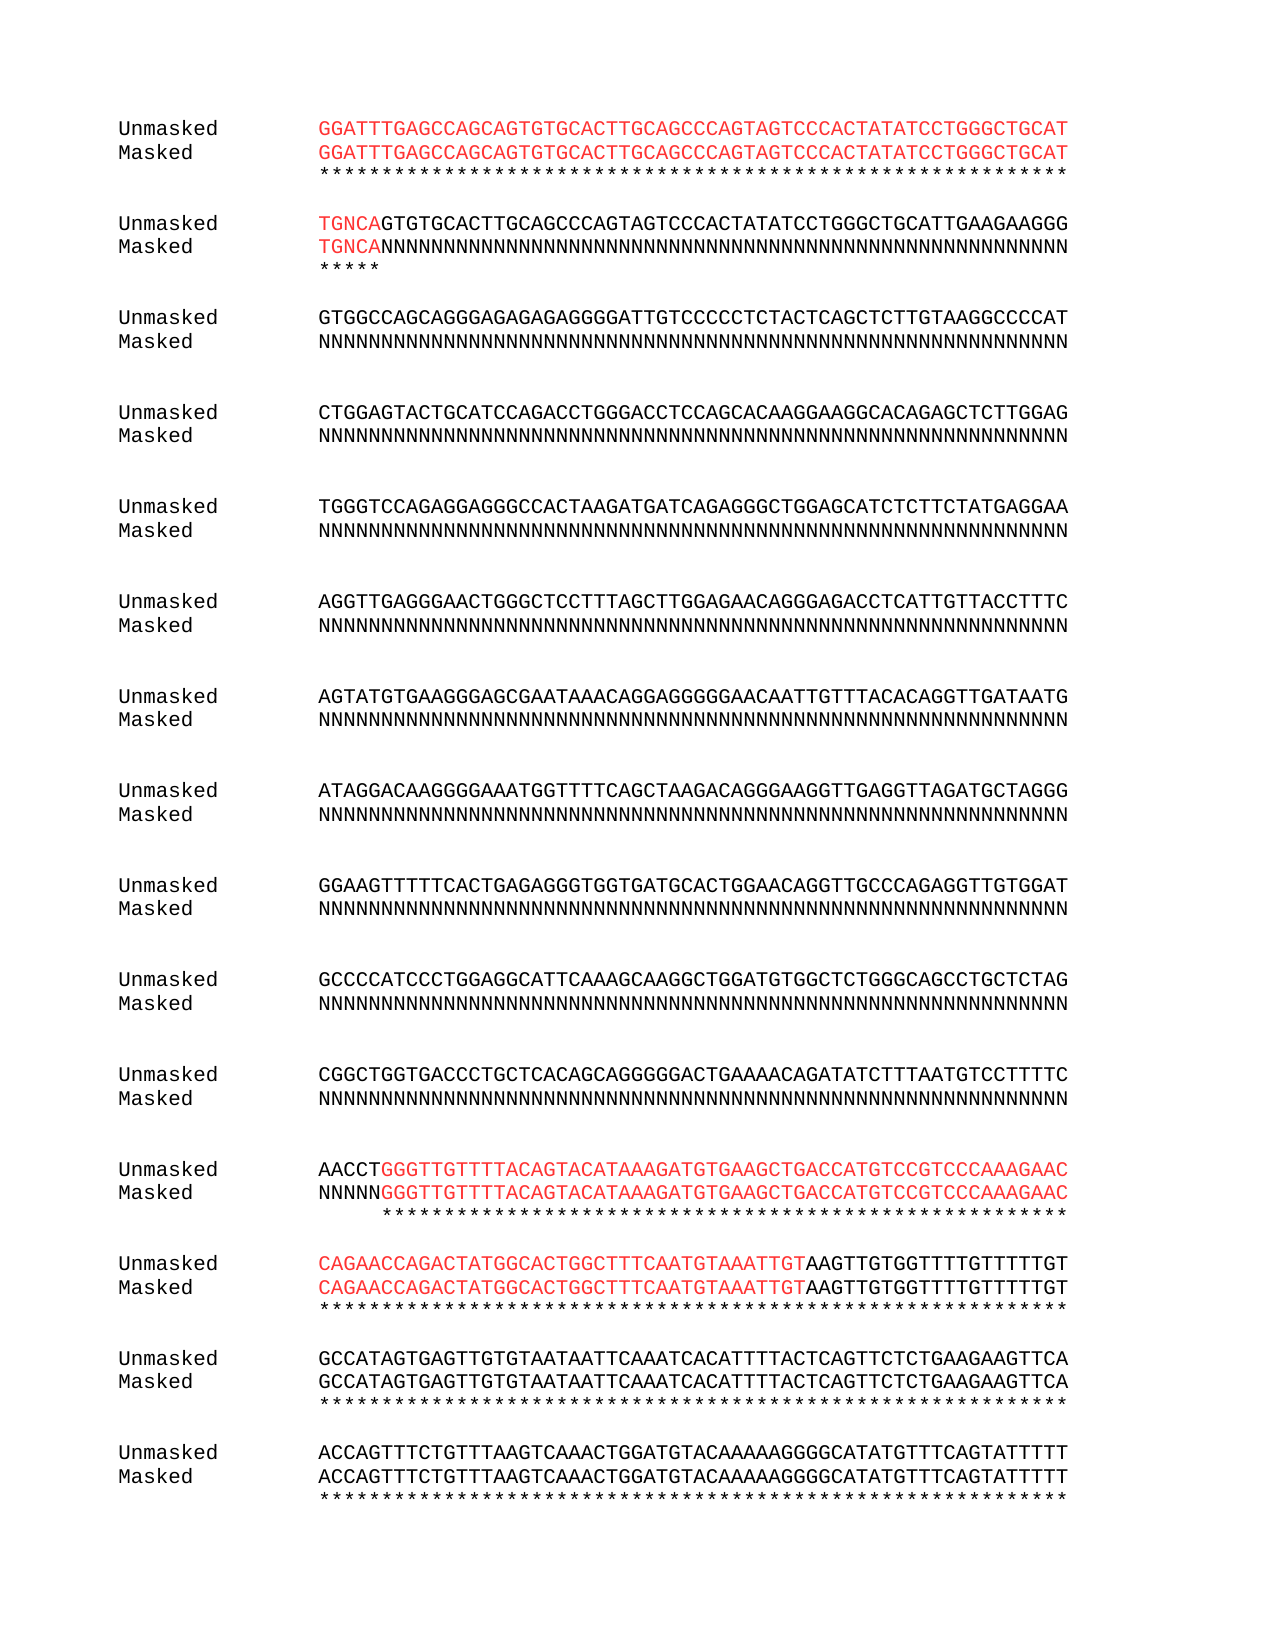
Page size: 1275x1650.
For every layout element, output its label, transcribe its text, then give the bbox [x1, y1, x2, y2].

text Unmasked AGGTTGAGGGAACTGGGCTCCTTTAGCTTGGAGAACAGGGAGACCTCATTGTTACCTTTC [118, 591, 1157, 615]
text Masked NNNNNNNNNNNNNNNNNNNNNNNNNNNNNNNNNNNNNNNNNNNNNNNNNNNNNNNNNNNN [118, 520, 1157, 544]
text Masked NNNNNGGGTTGTTTTACAGTACATAAAGATGTGAAGCTGACCATGTCCGTCCCAAAGAAC [118, 1182, 1157, 1206]
text Unmasked TGGGTCCAGAGGAGGGCCACTAAGATGATCAGAGGGCTGGAGCATCTCTTCTATGAGGAA [118, 496, 1157, 520]
text Masked GGATTTGAGCCAGCAGTGTGCACTTGCAGCCCAGTAGTCCCACTATATCCTGGGCTGCAT [118, 142, 1157, 165]
text Masked TGNCANNNNNNNNNNNNNNNNNNNNNNNNNNNNNNNNNNNNNNNNNNNNNNNNNNNNNNN [118, 236, 1157, 260]
text ************************************************************ [118, 1489, 1157, 1513]
text Unmasked CAGAACCAGACTATGGCACTGGCTTTCAATGTAAATTGTAAGTTGTGGTTTTGTTTTTGT [118, 1253, 1157, 1277]
text Unmasked GGAAGTTTTTCACTGAGAGGGTGGTGATGCACTGGAACAGGTTGCCCAGAGGTTGTGGAT [118, 875, 1157, 898]
text Unmasked GCCCCATCCCTGGAGGCATTCAAAGCAAGGCTGGATGTGGCTCTGGGCAGCCTGCTCTAG [118, 969, 1157, 993]
text Unmasked GTGGCCAGCAGGGAGAGAGAGGGGATTGTCCCCCTCTACTCAGCTCTTGTAAGGCCCCAT [118, 307, 1157, 331]
text Masked NNNNNNNNNNNNNNNNNNNNNNNNNNNNNNNNNNNNNNNNNNNNNNNNNNNNNNNNNNNN [118, 709, 1157, 733]
text Masked NNNNNNNNNNNNNNNNNNNNNNNNNNNNNNNNNNNNNNNNNNNNNNNNNNNNNNNNNNNN [118, 615, 1157, 638]
text Unmasked GCCATAGTGAGTTGTGTAATAATTCAAATCACATTTTACTCAGTTCTCTGAAGAAGTTCA [118, 1348, 1157, 1371]
text Masked NNNNNNNNNNNNNNNNNNNNNNNNNNNNNNNNNNNNNNNNNNNNNNNNNNNNNNNNNNNN [118, 331, 1157, 354]
text Unmasked ATAGGACAAGGGGAAATGGTTTTCAGCTAAGACAGGGAAGGTTGAGGTTAGATGCTAGGG [118, 780, 1157, 804]
text ************************************************************ [118, 1300, 1157, 1324]
text Unmasked AGTATGTGAAGGGAGCGAATAAACAGGAGGGGGAACAATTGTTTACACAGGTTGATAATG [118, 686, 1157, 709]
text ************************************************************ [118, 1395, 1157, 1419]
text Masked ACCAGTTTCTGTTTAAGTCAAACTGGATGTACAAAAAGGGGCATATGTTTCAGTATTTTT [118, 1466, 1157, 1489]
text Masked GCCATAGTGAGTTGTGTAATAATTCAAATCACATTTTACTCAGTTCTCTGAAGAAGTTCA [118, 1371, 1157, 1395]
text Masked NNNNNNNNNNNNNNNNNNNNNNNNNNNNNNNNNNNNNNNNNNNNNNNNNNNNNNNNNNNN [118, 804, 1157, 827]
text ******************************************************* [118, 1206, 1157, 1229]
text ***** [118, 260, 1157, 284]
text Unmasked TGNCAGTGTGCACTTGCAGCCCAGTAGTCCCACTATATCCTGGGCTGCATTGAAGAAGGG [118, 213, 1157, 236]
text Masked CAGAACCAGACTATGGCACTGGCTTTCAATGTAAATTGTAAGTTGTGGTTTTGTTTTTGT [118, 1277, 1157, 1300]
text Masked NNNNNNNNNNNNNNNNNNNNNNNNNNNNNNNNNNNNNNNNNNNNNNNNNNNNNNNNNNNN [118, 1088, 1157, 1111]
text Unmasked CTGGAGTACTGCATCCAGACCTGGGACCTCCAGCACAAGGAAGGCACAGAGCTCTTGGAG [118, 402, 1157, 426]
text Unmasked CGGCTGGTGACCCTGCTCACAGCAGGGGGACTGAAAACAGATATCTTTAATGTCCTTTTC [118, 1064, 1157, 1088]
text Unmasked AACCTGGGTTGTTTTACAGTACATAAAGATGTGAAGCTGACCATGTCCGTCCCAAAGAAC [118, 1158, 1157, 1182]
text Unmasked GGATTTGAGCCAGCAGTGTGCACTTGCAGCCCAGTAGTCCCACTATATCCTGGGCTGCAT [118, 118, 1157, 142]
text Unmasked ACCAGTTTCTGTTTAAGTCAAACTGGATGTACAAAAAGGGGCATATGTTTCAGTATTTTT [118, 1442, 1157, 1466]
text Masked NNNNNNNNNNNNNNNNNNNNNNNNNNNNNNNNNNNNNNNNNNNNNNNNNNNNNNNNNNNN [118, 993, 1157, 1017]
text Masked NNNNNNNNNNNNNNNNNNNNNNNNNNNNNNNNNNNNNNNNNNNNNNNNNNNNNNNNNNNN [118, 426, 1157, 449]
text ************************************************************ [118, 165, 1157, 189]
text Masked NNNNNNNNNNNNNNNNNNNNNNNNNNNNNNNNNNNNNNNNNNNNNNNNNNNNNNNNNNNN [118, 898, 1157, 922]
